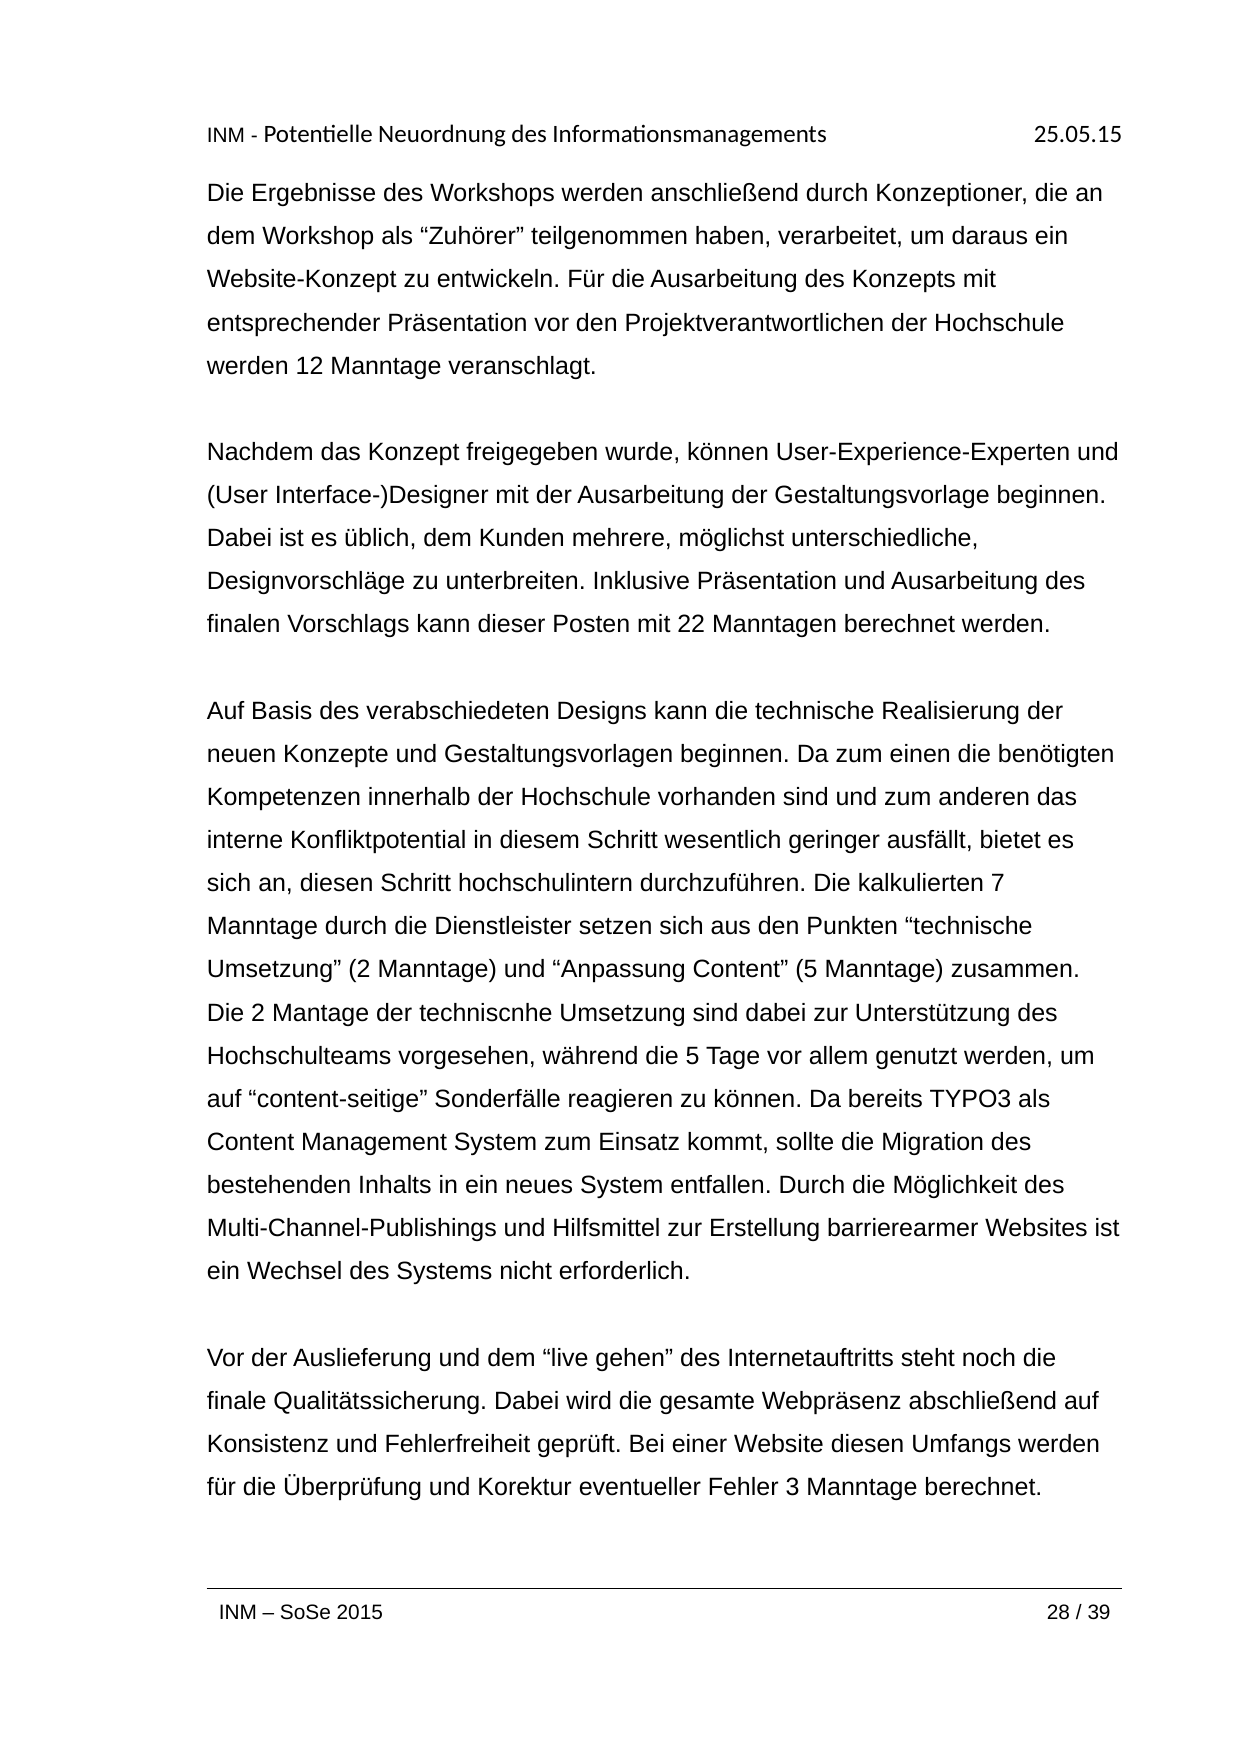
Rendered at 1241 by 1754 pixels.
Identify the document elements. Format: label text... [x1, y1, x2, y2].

text Nachdem das Konzept freigegeben wurde, können User-Experience-Experten und (User Interface-)Designer mit der Ausarbeitung der Gestaltungsvorlage beginnen. Dabei ist es üblich, dem Kunden mehrere, möglichst unterschiedliche, Designvorschläge zu unterbreiten. Inklusive Präsentation und Ausarbeitung des finalen Vorschlags kann dieser Posten mit 22 Manntagen berechnet werden. [207, 437, 1122, 638]
text Vor der Auslieferung und dem “live gehen” des Internetauftritts steht noch die finale Qualitätssicherung. Dabei wird die gesamte Webpräsenz abschließend auf Konsistenz und Fehlerfreiheit geprüft. Bei einer Website diesen Umfangs werden für die Überprüfung und Korektur eventueller Fehler 3 Manntage berechnet. [207, 1342, 1122, 1501]
text Auf Basis des verabschiedeten Designs kann die technische Realisierung der neuen Konzepte und Gestaltungsvorlagen beginnen. Da zum einen die benötigten Kompetenzen innerhalb der Hochschule vorhanden sind und zum anderen das interne Konfliktpotential in diesem Schritt wesentlich geringer ausfällt, bietet es sich an, diesen Schritt hochschulintern durchzuführen. Die kalkulierten 7 Manntage durch die Dienstleister setzen sich aus den Punkten “technische Umsetzung” (2 Manntage) und “Anpassung Content” (5 Manntage) zusammen. Die 2 Mantage der techniscnhe Umsetzung sind dabei zur Unterstützung des Hochschulteams vorgesehen, während die 5 Tage vor allem genutzt werden, um auf “content-seitige” Sonderfälle reagieren zu können. Da bereits TYPO3 als Content Management System zum Einsatz kommt, sollte die Migration des bestehenden Inhalts in ein neues System entfallen. Durch die Möglichkeit des Multi-Channel-Publishings und Hilfsmittel zur Erstellung barrierearmer Websites ist ein Wechsel des Systems nicht erforderlich. [207, 696, 1122, 1285]
text Die Ergebnisse des Workshops werden anschließend durch Konzeptioner, die an dem Workshop als “Zuhörer” teilgenommen haben, verarbeitet, um daraus ein Website-Konzept zu entwickeln. Für die Ausarbeitung des Konzepts mit entsprechender Präsentation vor den Projektverantwortlichen der Hochschule werden 12 Manntage veranschlagt. [207, 178, 1122, 379]
